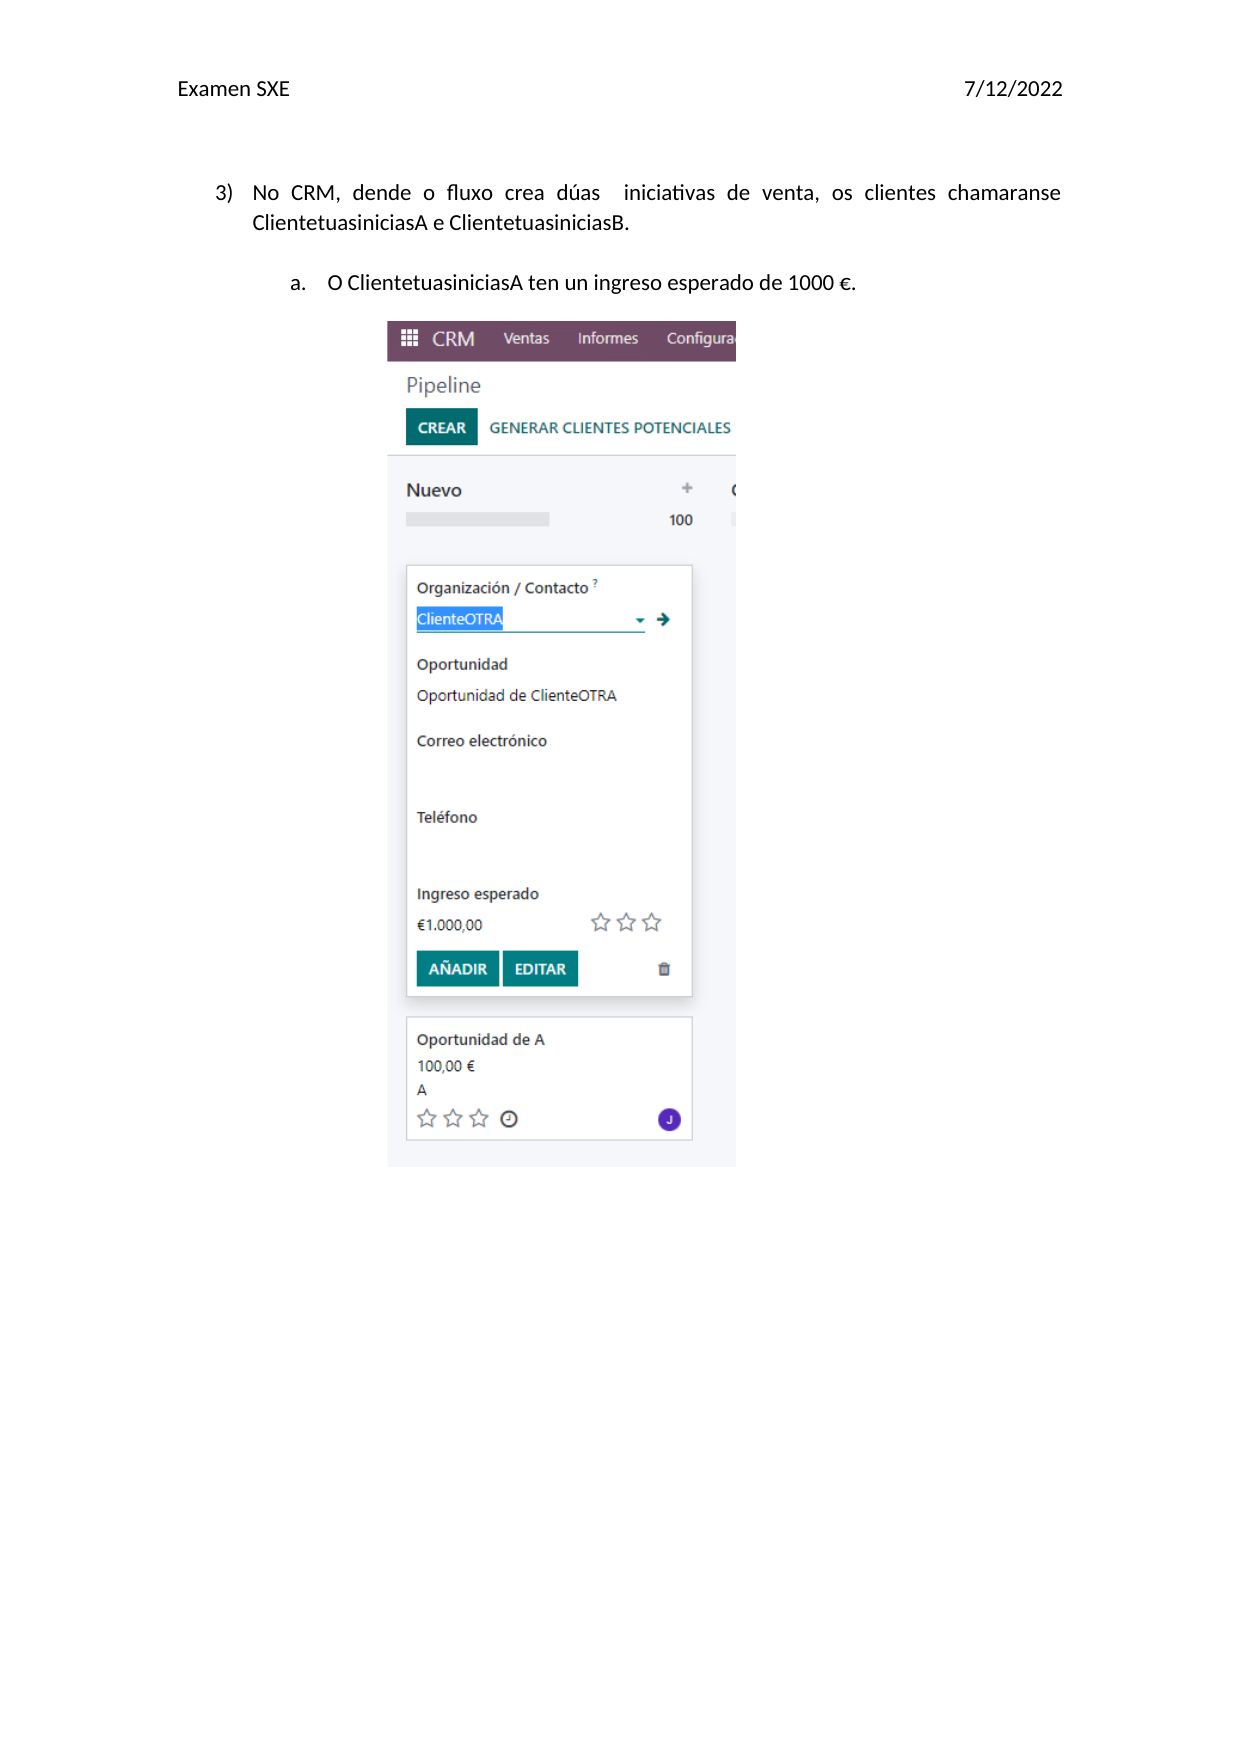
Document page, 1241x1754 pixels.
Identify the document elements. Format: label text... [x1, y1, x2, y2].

picture [387, 321, 736, 1167]
list O ClientetuasiniciasA ten un ingreso esperado de 1000 €. [290, 268, 1063, 296]
list No CRM, dende o fluxo crea dúas iniciativas de venta, os clientes chamaranse ClientetuasiniciasA e ClientetuasiniciasB. [215, 178, 1063, 236]
